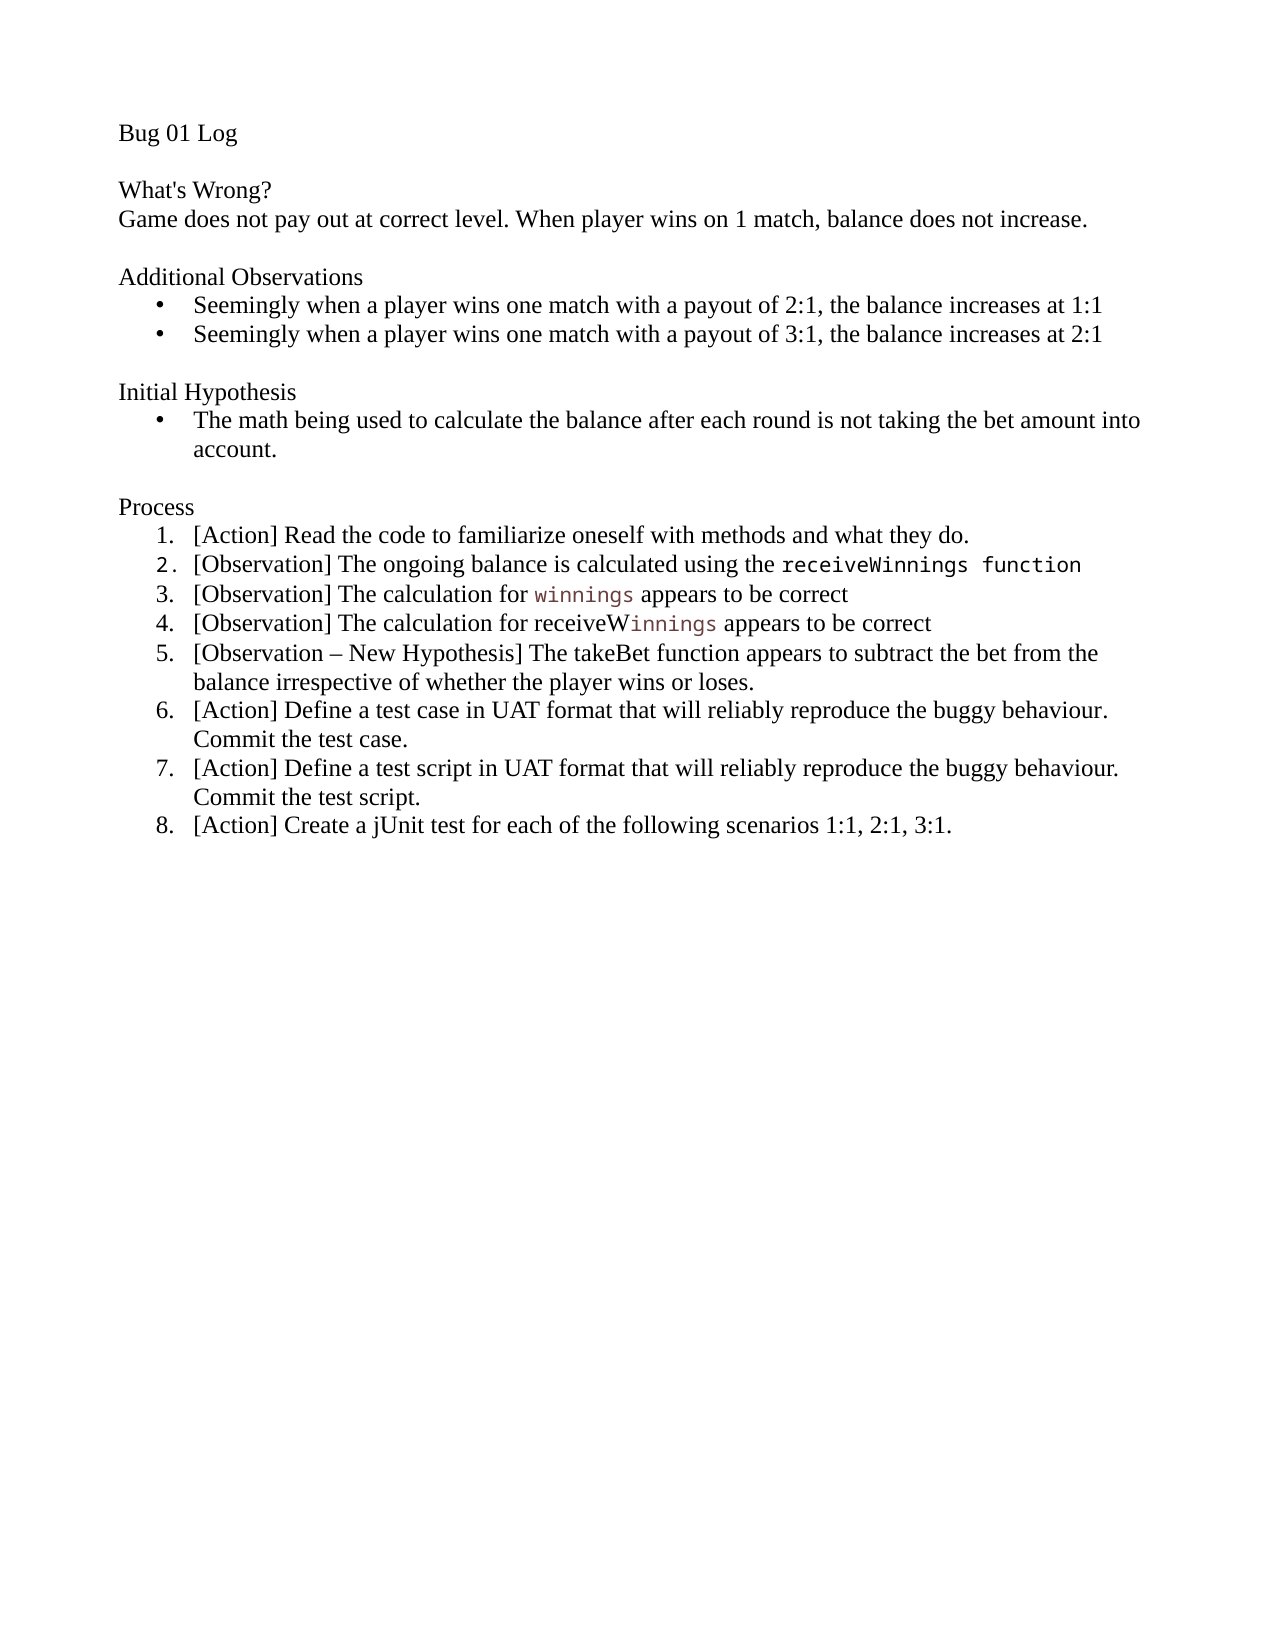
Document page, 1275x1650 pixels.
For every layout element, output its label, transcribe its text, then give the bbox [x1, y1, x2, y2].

list [Observation – New Hypothesis] The takeBet function appears to subtract the bet from the balance irrespective of whether the player wins or loses. [156, 638, 1157, 695]
text Game does not pay out at correct level. When player wins on 1 match, balance does not increase. [118, 204, 1157, 233]
text Bug 01 Log [118, 118, 1157, 147]
list [Observation] The calculation for receiveWinnings appears to be correct [156, 608, 1157, 638]
list [Action] Define a test case in UAT format that will reliably reproduce the buggy behaviour. Commit the test case. [156, 695, 1157, 753]
text Process [118, 492, 1157, 521]
list [Action] Create a jUnit test for each of the following scenarios 1:1, 2:1, 3:1. [156, 810, 1157, 839]
text Initial Hypothesis [118, 377, 1157, 406]
list Seemingly when a player wins one match with a payout of 2:1, the balance increases at 1:1 [156, 291, 1157, 319]
list [Action] Read the code to familiarize oneself with methods and what they do. [156, 521, 1157, 549]
list [Action] Define a test script in UAT format that will reliably reproduce the buggy behaviour. Commit the test script. [156, 753, 1157, 810]
text What's Wrong? [118, 176, 1157, 204]
list The math being used to calculate the balance after each round is not taking the bet amount into account. [156, 406, 1157, 463]
list [Observation] The ongoing balance is calculated using the receiveWinnings function [156, 549, 1157, 579]
list [Observation] The calculation for winnings appears to be correct [156, 579, 1157, 608]
text Additional Observations [118, 262, 1157, 291]
list Seemingly when a player wins one match with a payout of 3:1, the balance increases at 2:1 [156, 319, 1157, 348]
